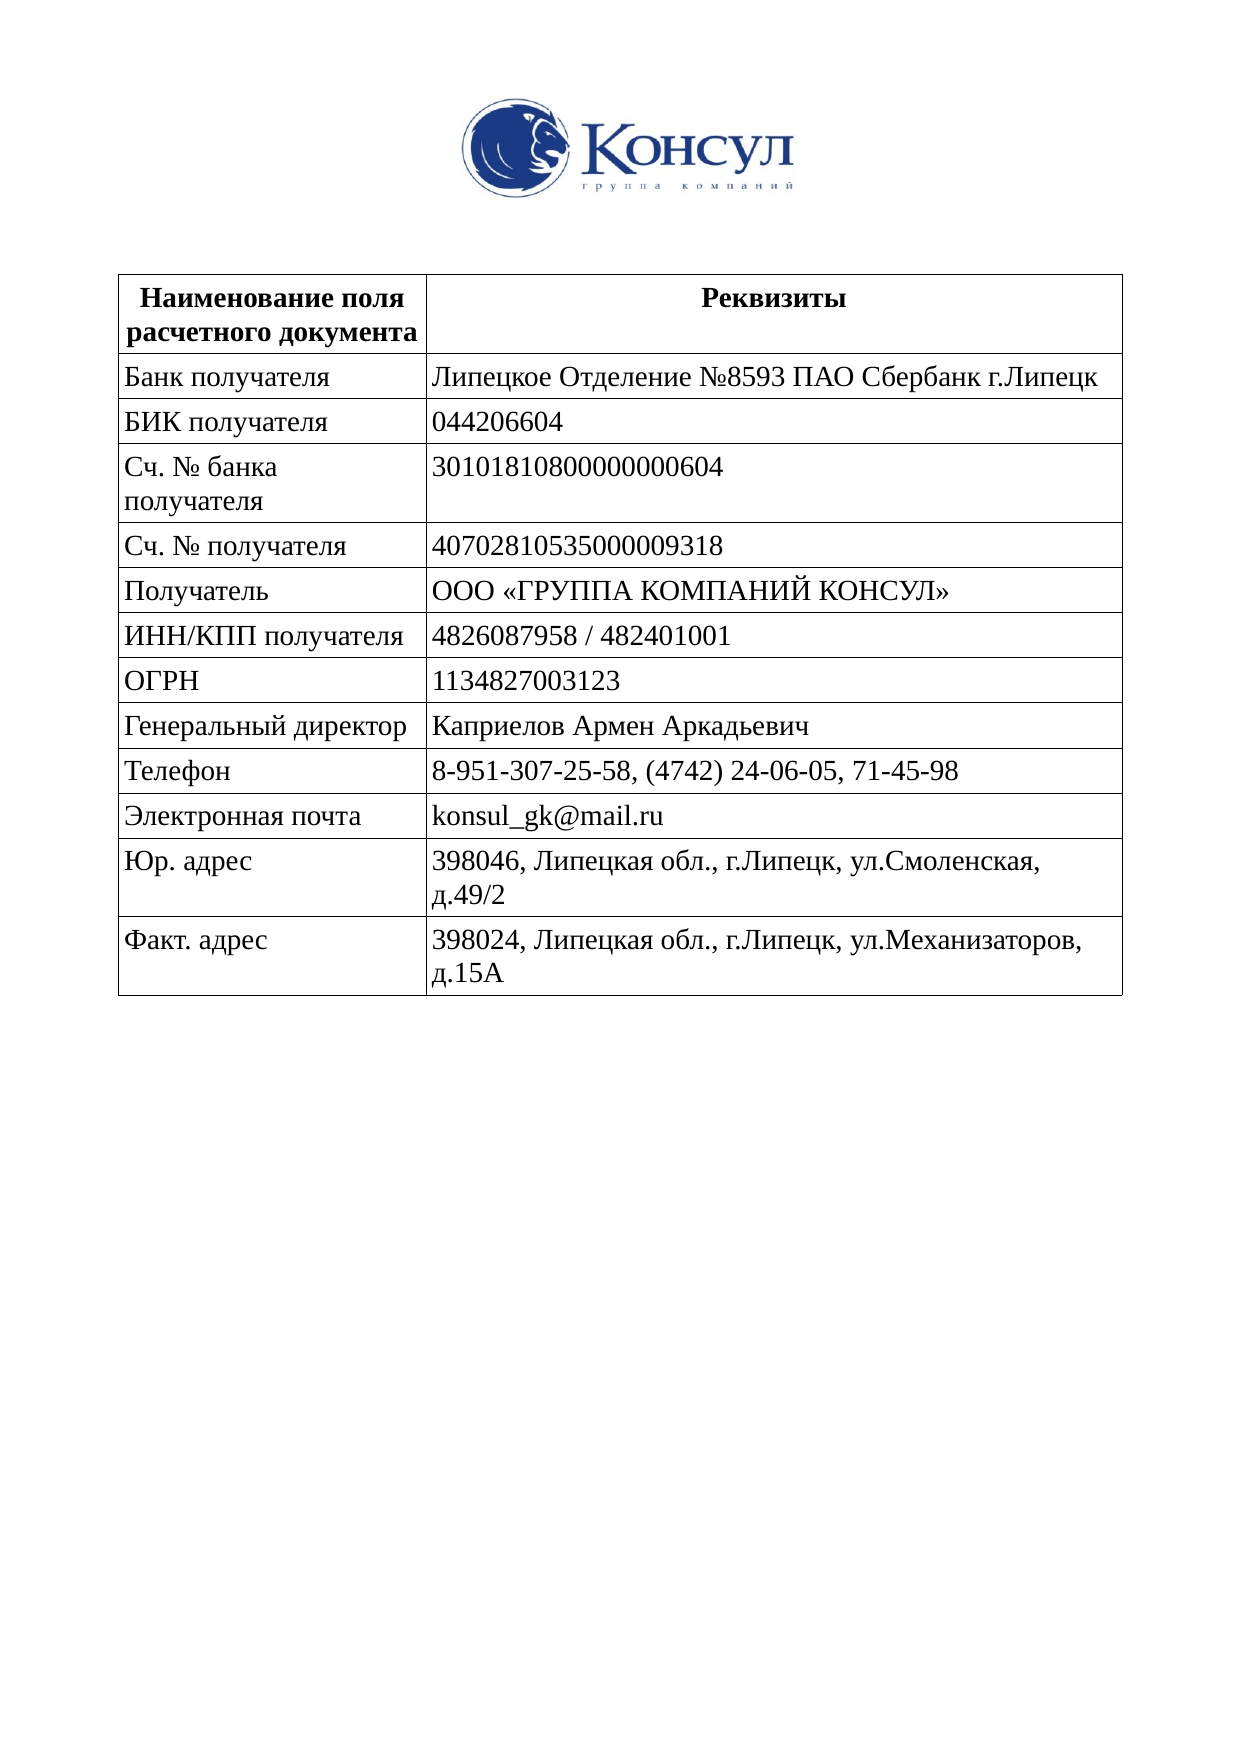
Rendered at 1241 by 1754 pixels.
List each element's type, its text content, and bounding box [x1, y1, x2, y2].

table_cell Юр. адрес [119, 839, 426, 916]
table_cell 8-951-307-25-58, (4742) 24-06-05, 71-45-98 [427, 749, 1122, 792]
table_cell konsul_gk@mail.ru [427, 794, 1122, 838]
table_cell 398024, Липецкая обл., г.Липецк, ул.Механизаторов, д.15А [427, 917, 1122, 995]
table_cell Каприелов Армен Аркадьевич [427, 703, 1122, 747]
table_cell Генеральный директор [119, 703, 426, 747]
table_cell 40702810535000009318 [427, 523, 1122, 567]
table_header Реквизиты [427, 275, 1122, 353]
table_cell Сч. № получателя [119, 523, 426, 567]
table_cell Сч. № банка получателя [119, 444, 426, 522]
table_cell Липецкое Отделение №8593 ПАО Сбербанк г.Липецк [427, 354, 1122, 398]
table_cell ИНН/КПП получателя [119, 613, 426, 657]
table_cell ОГРН [119, 658, 426, 702]
table_cell 1134827003123 [427, 658, 1122, 702]
picture [425, 67, 815, 244]
table_cell ООО «ГРУППА КОМПАНИЙ КОНСУЛ» [427, 568, 1122, 612]
table_cell 044206604 [427, 399, 1122, 443]
table_cell 4826087958 / 482401001 [427, 613, 1122, 657]
table_header Наименование поля расчетного документа [119, 275, 426, 353]
table_cell Банк получателя [119, 354, 426, 398]
table_cell БИК получателя [119, 399, 426, 443]
table_cell 30101810800000000604 [427, 444, 1122, 522]
table_cell Телефон [119, 749, 426, 792]
table_cell 398046, Липецкая обл., г.Липецк, ул.Смоленская, д.49/2 [427, 839, 1122, 916]
table_cell Получатель [119, 568, 426, 612]
table_cell Факт. адрес [119, 917, 426, 995]
table_cell Электронная почта [119, 794, 426, 838]
